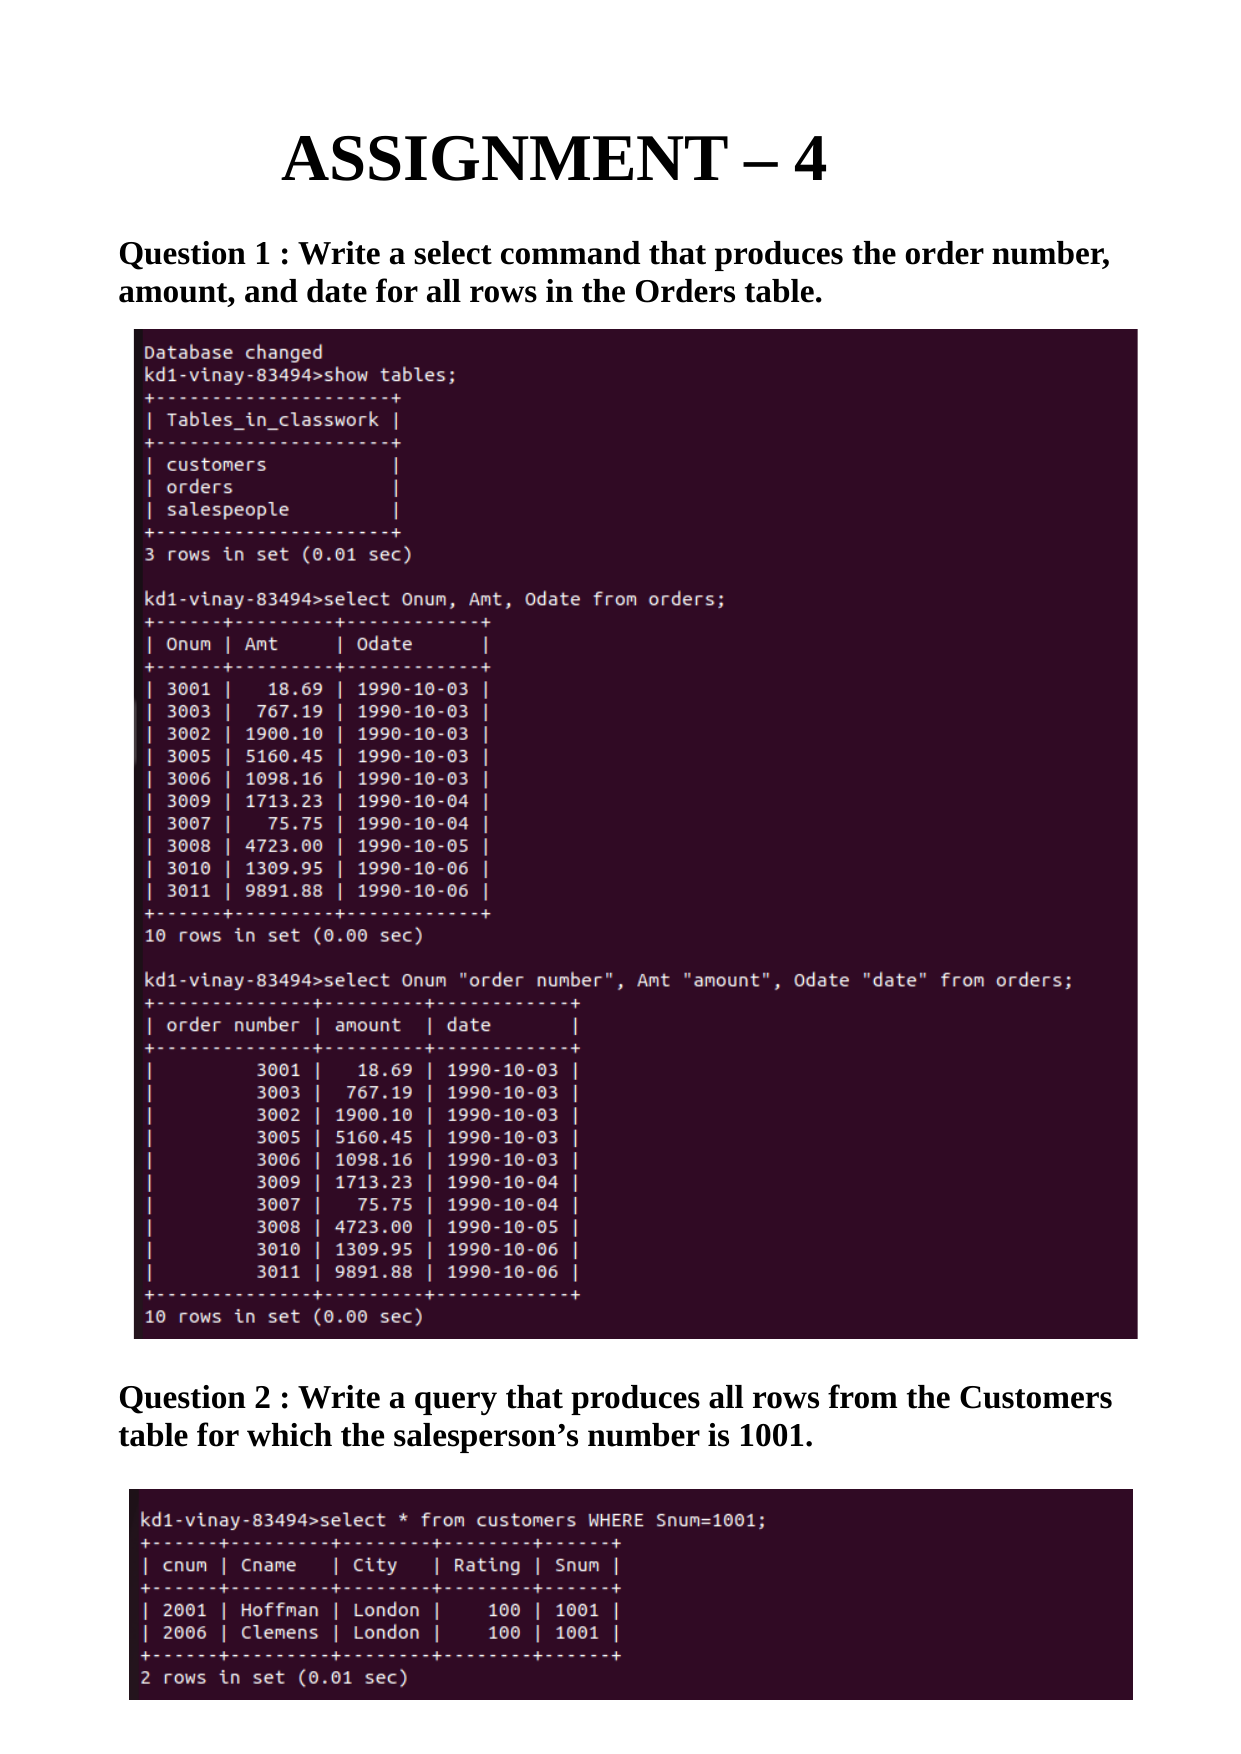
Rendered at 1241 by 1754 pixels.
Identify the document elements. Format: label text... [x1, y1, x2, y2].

text Question 1 : Write a select command that produces the order number, amount, and date for all rows in the Orders table. [118, 233, 1122, 310]
text ASSIGNMENT – 4 [118, 118, 1122, 195]
text Question 2 : Write a query that produces all rows from the Customers table for which the salesperson’s number is 1001. [118, 1377, 1122, 1454]
picture [129, 1489, 1133, 1700]
picture [133, 329, 1138, 1339]
